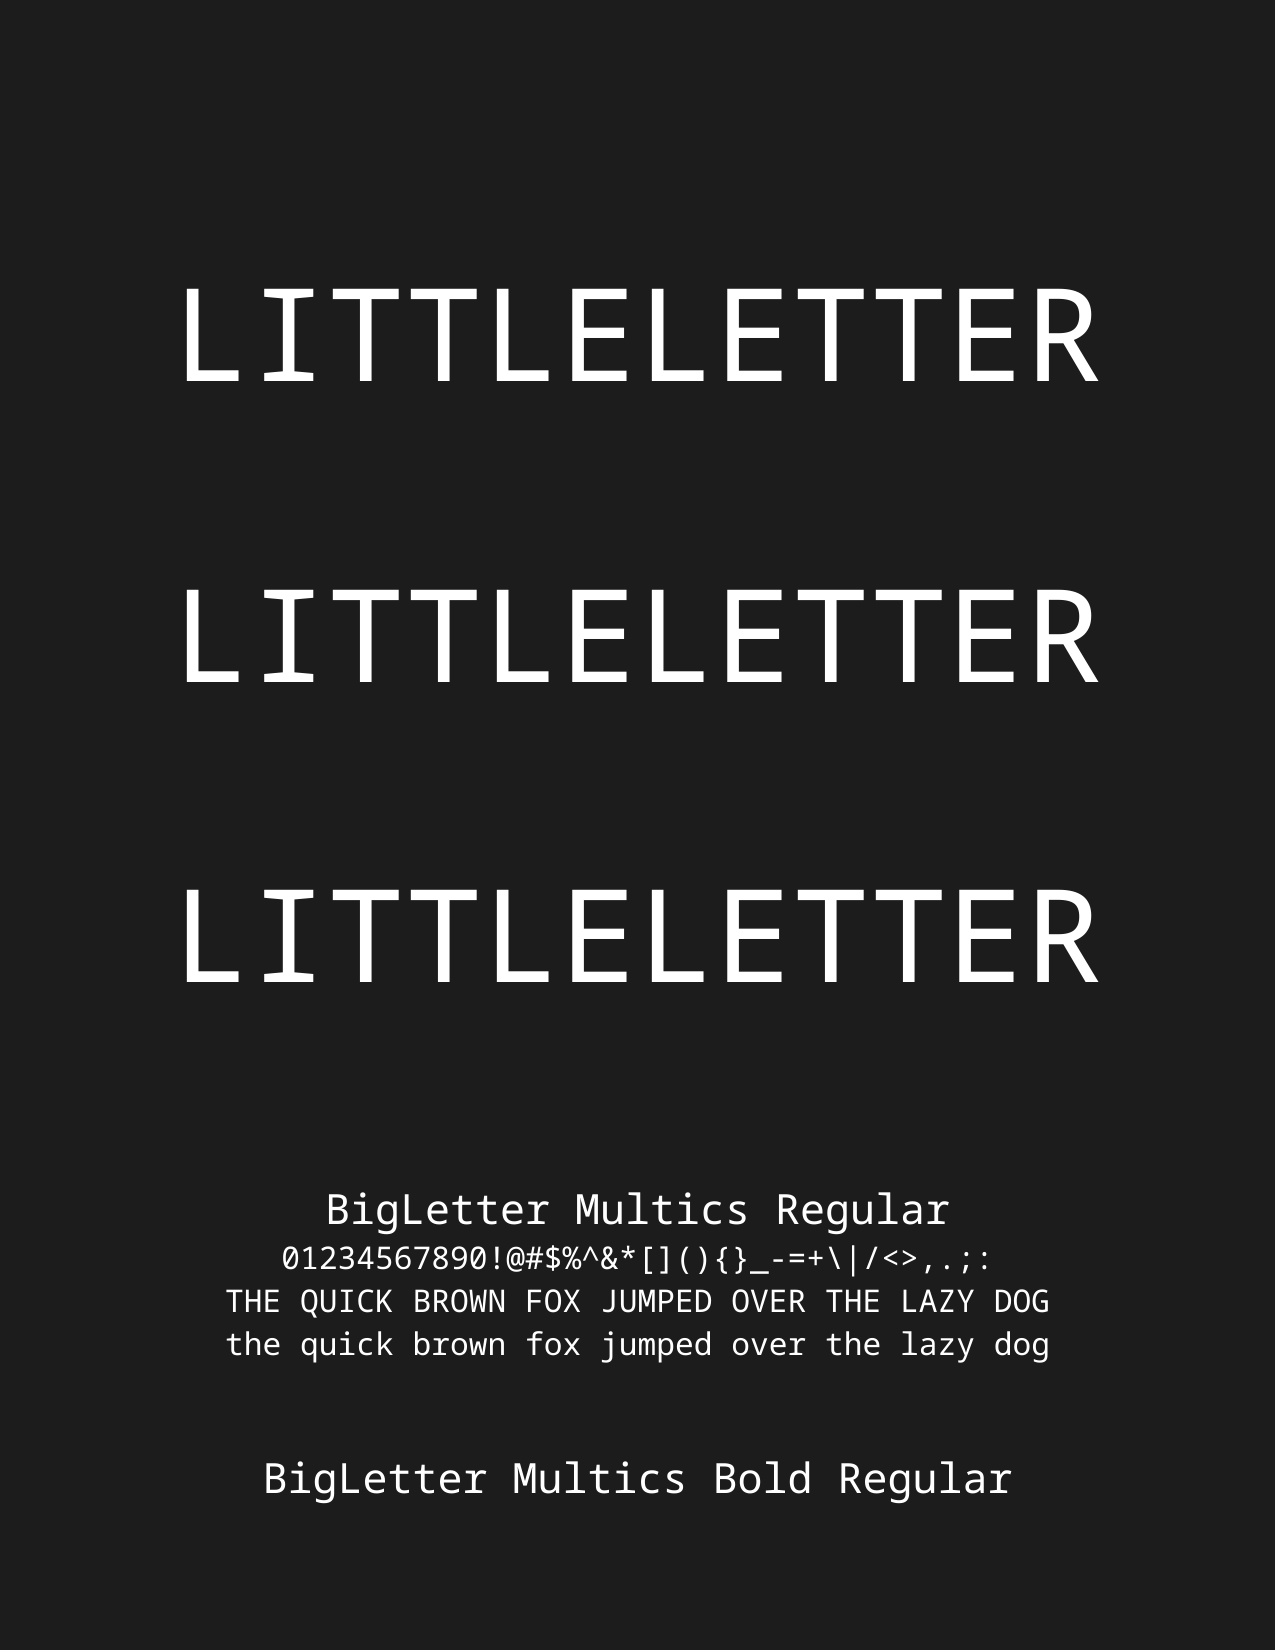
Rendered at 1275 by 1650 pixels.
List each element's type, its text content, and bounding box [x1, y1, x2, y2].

text BigLetter Multics Regular [118, 1179, 1157, 1236]
text 01234567890!@#$%^&*[](){}_-=+\|/<>,.;: [118, 1236, 1157, 1279]
text THE QUICK BROWN FOX JUMPED OVER THE LAZY DOG [118, 1279, 1157, 1322]
text LITTLELETTER [118, 243, 1157, 419]
text BigLetter Multics Bold Regular [118, 1449, 1157, 1506]
text LITTLELETTER [118, 845, 1157, 1021]
text the quick brown fox jumped over the lazy dog [118, 1322, 1157, 1364]
text LITTLELETTER [118, 544, 1157, 720]
